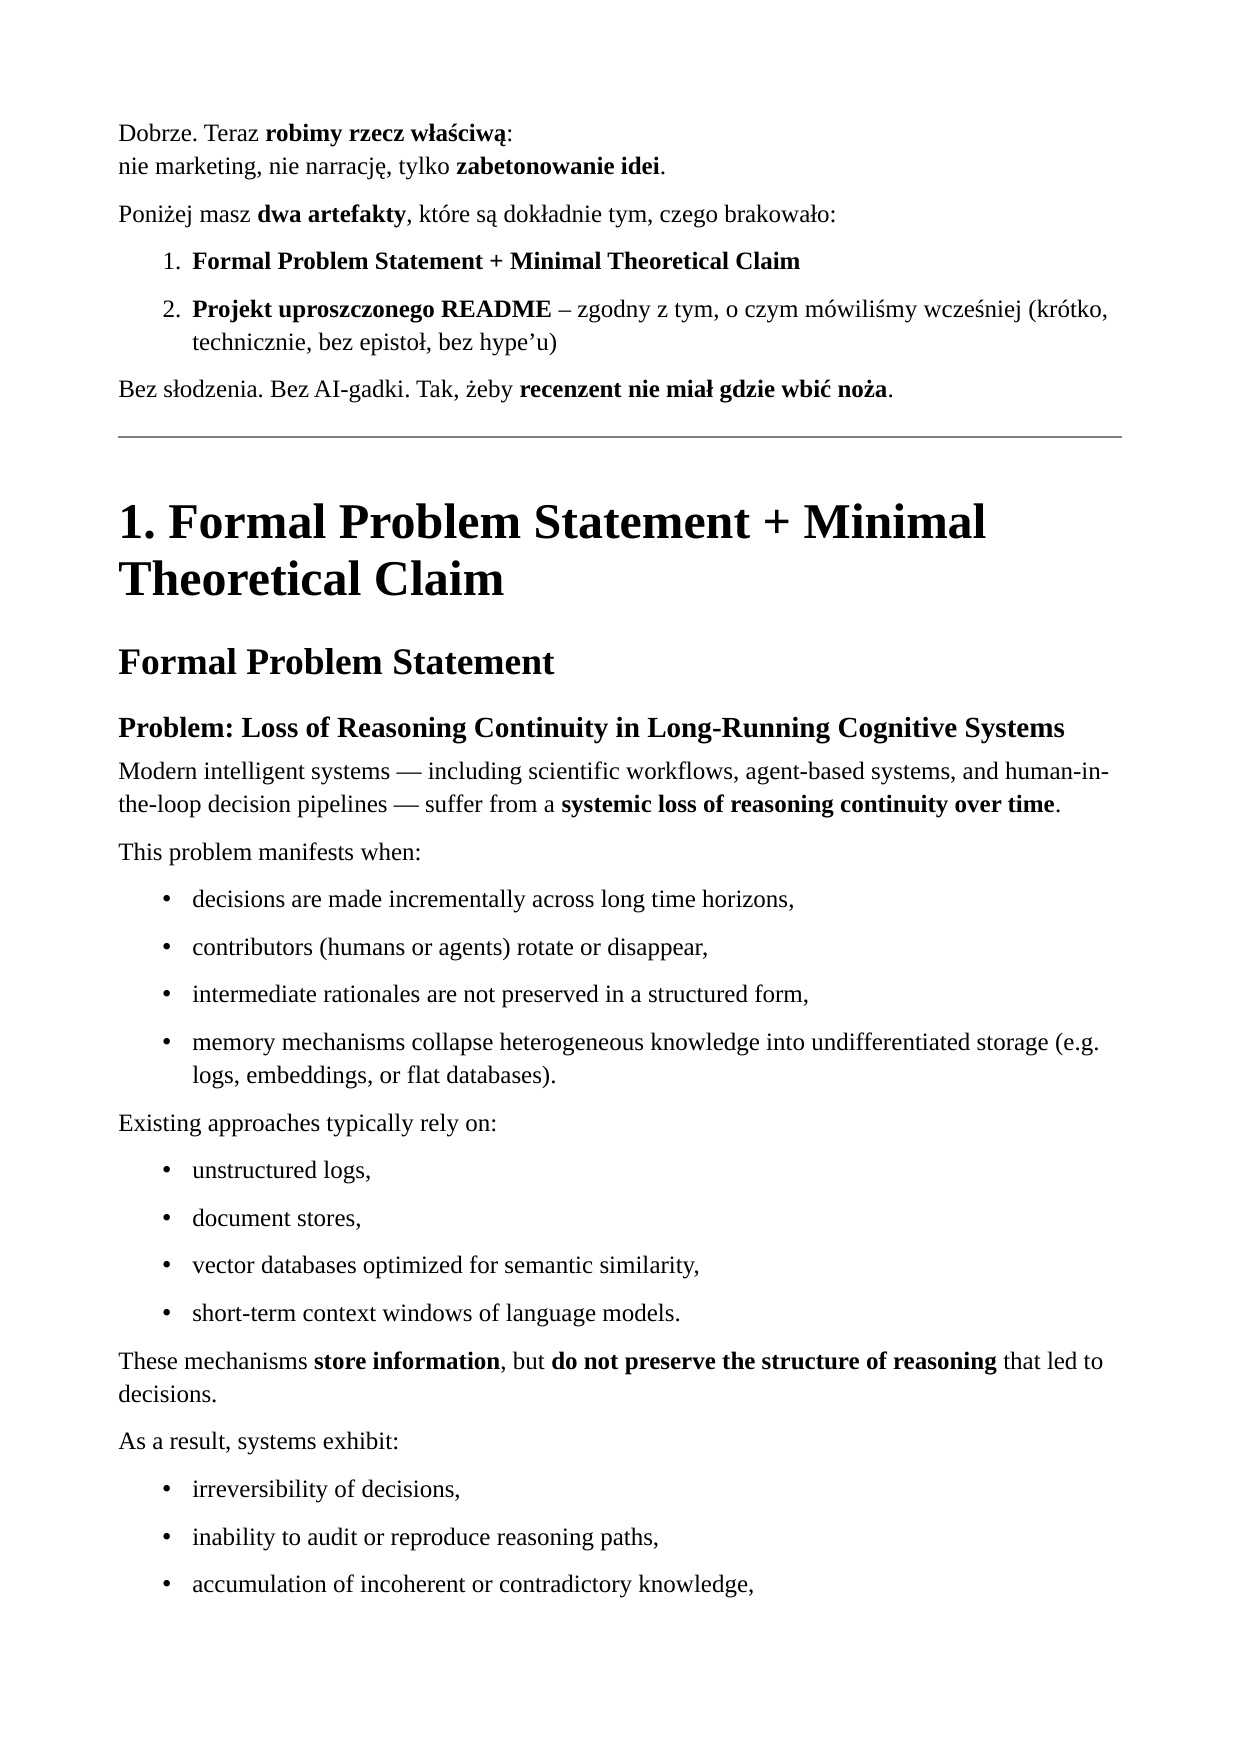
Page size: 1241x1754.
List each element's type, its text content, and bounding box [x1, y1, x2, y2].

subtitle 1. Formal Problem Statement + Minimal Theoretical Claim [118, 491, 1122, 606]
text Dobrze. Teraz robimy rzecz właściwą: nie marketing, nie narrację, tylko zabetonowanie idei. [118, 118, 1122, 180]
list intermediate rationales are not preserved in a structured form, [162, 979, 1122, 1008]
subtitle Problem: Loss of Reasoning Continuity in Long-Running Cognitive Systems [118, 710, 1122, 743]
text Existing approaches typically rely on: [118, 1108, 1122, 1136]
list contributors (humans or agents) rotate or disappear, [162, 932, 1122, 961]
list Formal Problem Statement + Minimal Theoretical Claim [162, 246, 1122, 275]
list unstructured logs, [162, 1155, 1122, 1184]
list decisions are made incrementally across long time horizons, [162, 884, 1122, 913]
subtitle Formal Problem Statement [118, 640, 1122, 683]
list document stores, [162, 1203, 1122, 1232]
list vector databases optimized for semantic similarity, [162, 1251, 1122, 1279]
list irreversibility of decisions, [162, 1474, 1122, 1503]
list memory mechanisms collapse heterogeneous knowledge into undifferentiated storage (e.g. logs, embeddings, or flat databases). [162, 1027, 1122, 1089]
text Modern intelligent systems — including scientific workflows, agent-based systems, and human-in-the-loop decision pipelines — suffer from a systemic loss of reasoning continuity over time. [118, 756, 1122, 818]
text This problem manifests when: [118, 837, 1122, 865]
text Poniżej masz dwa artefakty, które są dokładnie tym, czego brakowało: [118, 199, 1122, 227]
list short-term context windows of language models. [162, 1298, 1122, 1327]
text These mechanisms store information, but do not preserve the structure of reasoning that led to decisions. [118, 1346, 1122, 1407]
text Bez słodzenia. Bez AI-gadki. Tak, żeby recenzent nie miał gdzie wbić noża. [118, 374, 1122, 403]
list Projekt uproszczonego README – zgodny z tym, o czym mówiliśmy wcześniej (krótko, technicznie, bez epistoł, bez hype’u) [162, 294, 1122, 356]
list accumulation of incoherent or contradictory knowledge, [162, 1569, 1122, 1598]
text As a result, systems exhibit: [118, 1426, 1122, 1455]
list inability to audit or reproduce reasoning paths, [162, 1522, 1122, 1550]
